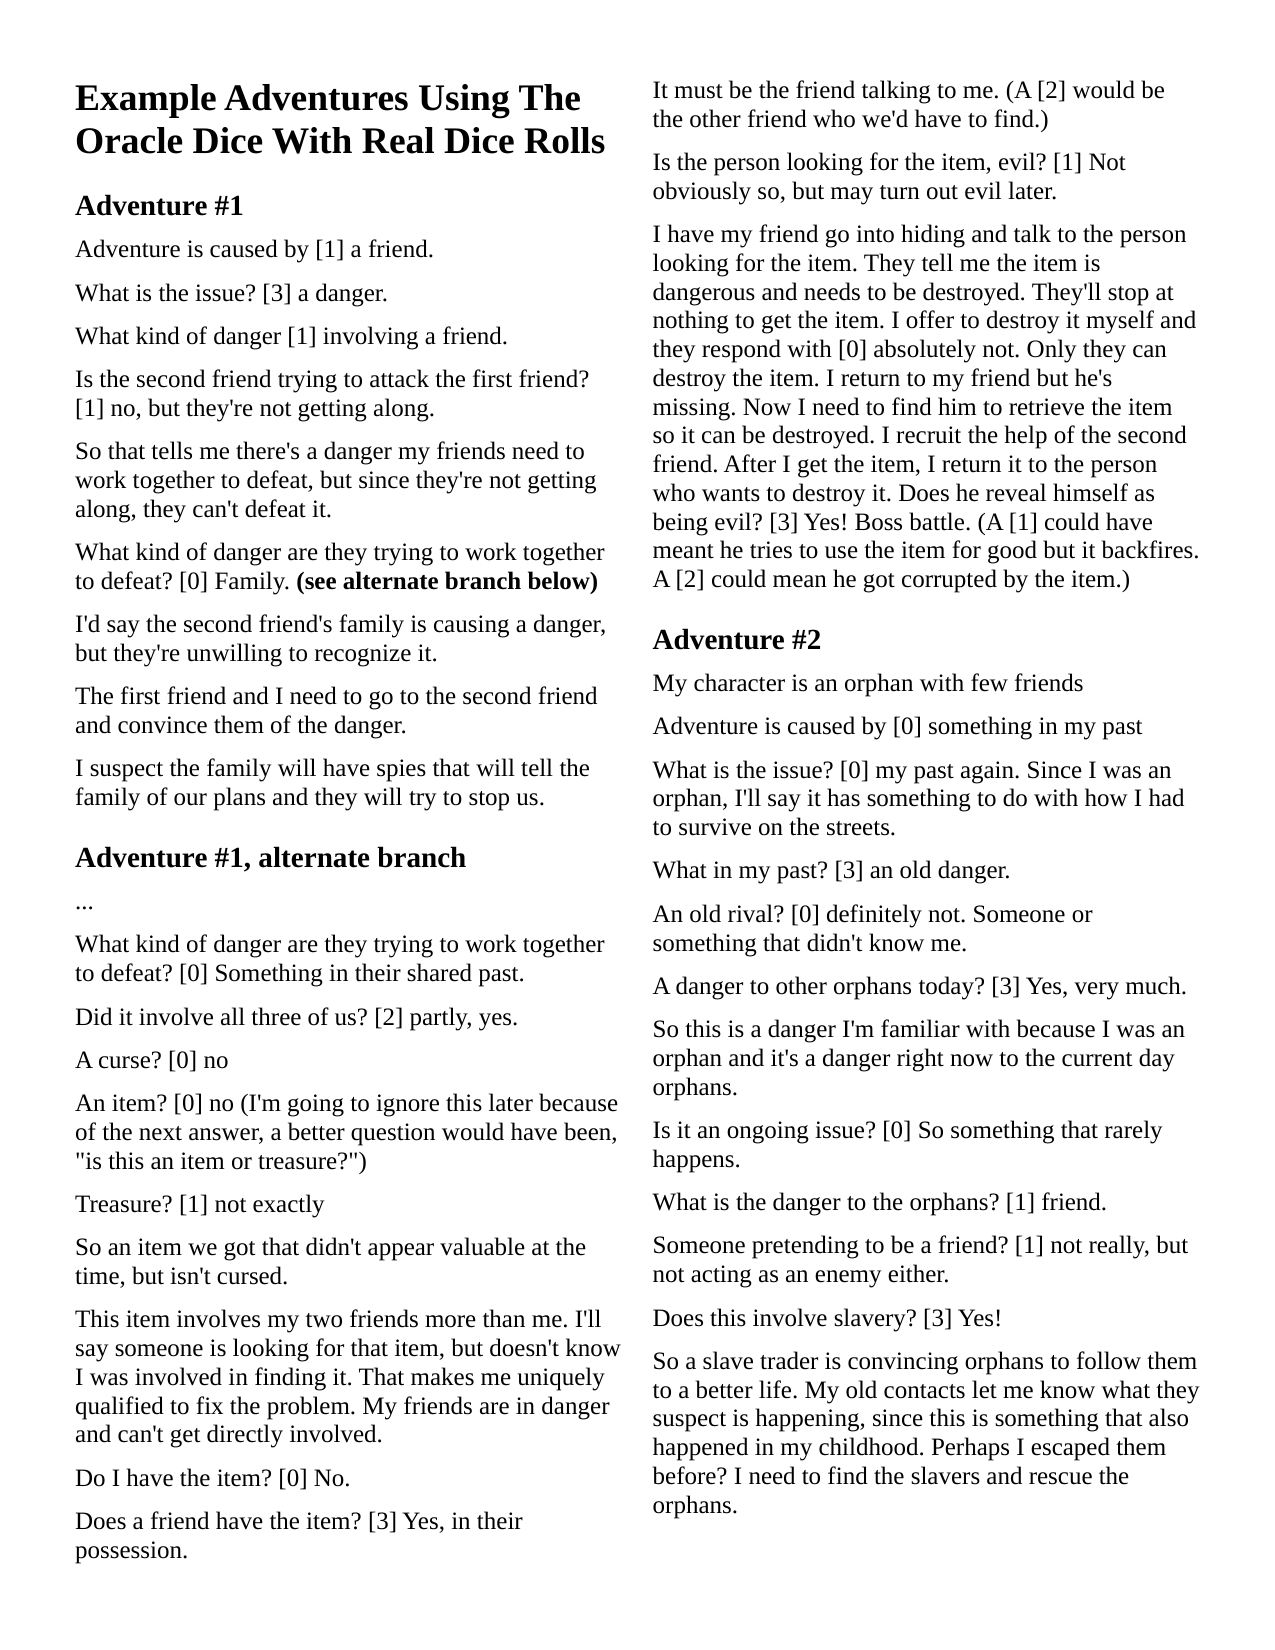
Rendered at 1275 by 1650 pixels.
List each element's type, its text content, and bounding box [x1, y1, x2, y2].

text ... [75, 886, 622, 915]
text Did it involve all three of us? [2] partly, yes. [75, 1002, 622, 1030]
text So this is a danger I'm familiar with because I was an orphan and it's a danger right now to the current day orphans. [652, 1014, 1200, 1101]
text What is the issue? [0] my past again. Since I was an orphan, I'll say it has something to do with how I had to survive on the streets. [652, 755, 1200, 841]
subtitle Adventure #1 [75, 188, 622, 222]
text Is the person looking for the item, evil? [1] Not obviously so, but may turn out evil later. [652, 147, 1200, 204]
text What kind of danger are they trying to work together to defeat? [0] Family. (see alternate branch below) [75, 537, 622, 595]
text I suspect the family will have spies that will tell the family of our plans and they will try to stop us. [75, 753, 622, 811]
text It must be the friend talking to me. (A [2] would be the other friend who we'd have to find.) [652, 75, 1200, 132]
text An old rival? [0] definitely not. Someone or something that didn't know me. [652, 899, 1200, 956]
text Do I have the item? [0] No. [75, 1463, 622, 1492]
text An item? [0] no (I'm going to ignore this later because of the next answer, a better question would have been, "is this an item or treasure?") [75, 1088, 622, 1174]
text Treasure? [1] not exactly [75, 1189, 622, 1218]
text Does a friend have the item? [3] Yes, in their possession. [75, 1506, 622, 1564]
text What kind of danger are they trying to work together to defeat? [0] Something in their shared past. [75, 929, 622, 987]
text So a slave trader is convincing orphans to follow them to a better life. My old contacts let me know what they suspect is happening, since this is something that also happened in my childhood. Perhaps I escaped them before? I need to find the slavers and rescue the orphans. [652, 1346, 1200, 1518]
text I'd say the second friend's family is causing a danger, but they're unwilling to recognize it. [75, 609, 622, 667]
text Is the second friend trying to attack the first friend? [1] no, but they're not getting along. [75, 364, 622, 422]
text What kind of danger [1] involving a friend. [75, 321, 622, 350]
text Adventure is caused by [0] something in my past [652, 711, 1200, 740]
text So that tells me there's a danger my friends need to work together to defeat, but since they're not getting along, they can't defeat it. [75, 436, 622, 523]
text My character is an orphan with few friends [652, 668, 1200, 697]
text A danger to other orphans today? [3] Yes, very much. [652, 971, 1200, 1000]
subtitle Example Adventures Using The Oracle Dice With Real Dice Rolls [75, 75, 622, 161]
text I have my friend go into hiding and talk to the person looking for the item. They tell me the item is dangerous and needs to be destroyed. They'll stop at nothing to get the item. I offer to destroy it myself and they respond with [0] absolutely not. Only they can destroy the item. I return to my friend but he's missing. Now I need to find him to retrieve the item so it can be destroyed. I recruit the help of the second friend. After I get the item, I return it to the person who wants to destroy it. Does he reveal himself as being evil? [3] Yes! Boss battle. (A [1] could have meant he tries to use the item for good but it backfires. A [2] could mean he got corrupted by the item.) [652, 219, 1200, 593]
text Adventure is caused by [1] a friend. [75, 234, 622, 263]
subtitle Adventure #2 [652, 622, 1200, 656]
text What in my past? [3] an old danger. [652, 856, 1200, 884]
subtitle Adventure #1, alternate branch [75, 840, 622, 874]
text The first friend and I need to go to the second friend and convince them of the danger. [75, 681, 622, 739]
text Does this involve slavery? [3] Yes! [652, 1303, 1200, 1331]
text This item involves my two friends more than me. I'll say someone is looking for that item, but doesn't know I was involved in finding it. That makes me uniquely qualified to fix the problem. My friends are in danger and can't get directly involved. [75, 1304, 622, 1448]
text Someone pretending to be a friend? [1] not really, but not acting as an enemy either. [652, 1231, 1200, 1288]
text What is the issue? [3] a danger. [75, 278, 622, 306]
text Is it an ongoing issue? [0] So something that rarely happens. [652, 1115, 1200, 1173]
text A curse? [0] no [75, 1045, 622, 1074]
text What is the danger to the orphans? [1] friend. [652, 1187, 1200, 1216]
text So an item we got that didn't appear valuable at the time, but isn't cursed. [75, 1232, 622, 1290]
